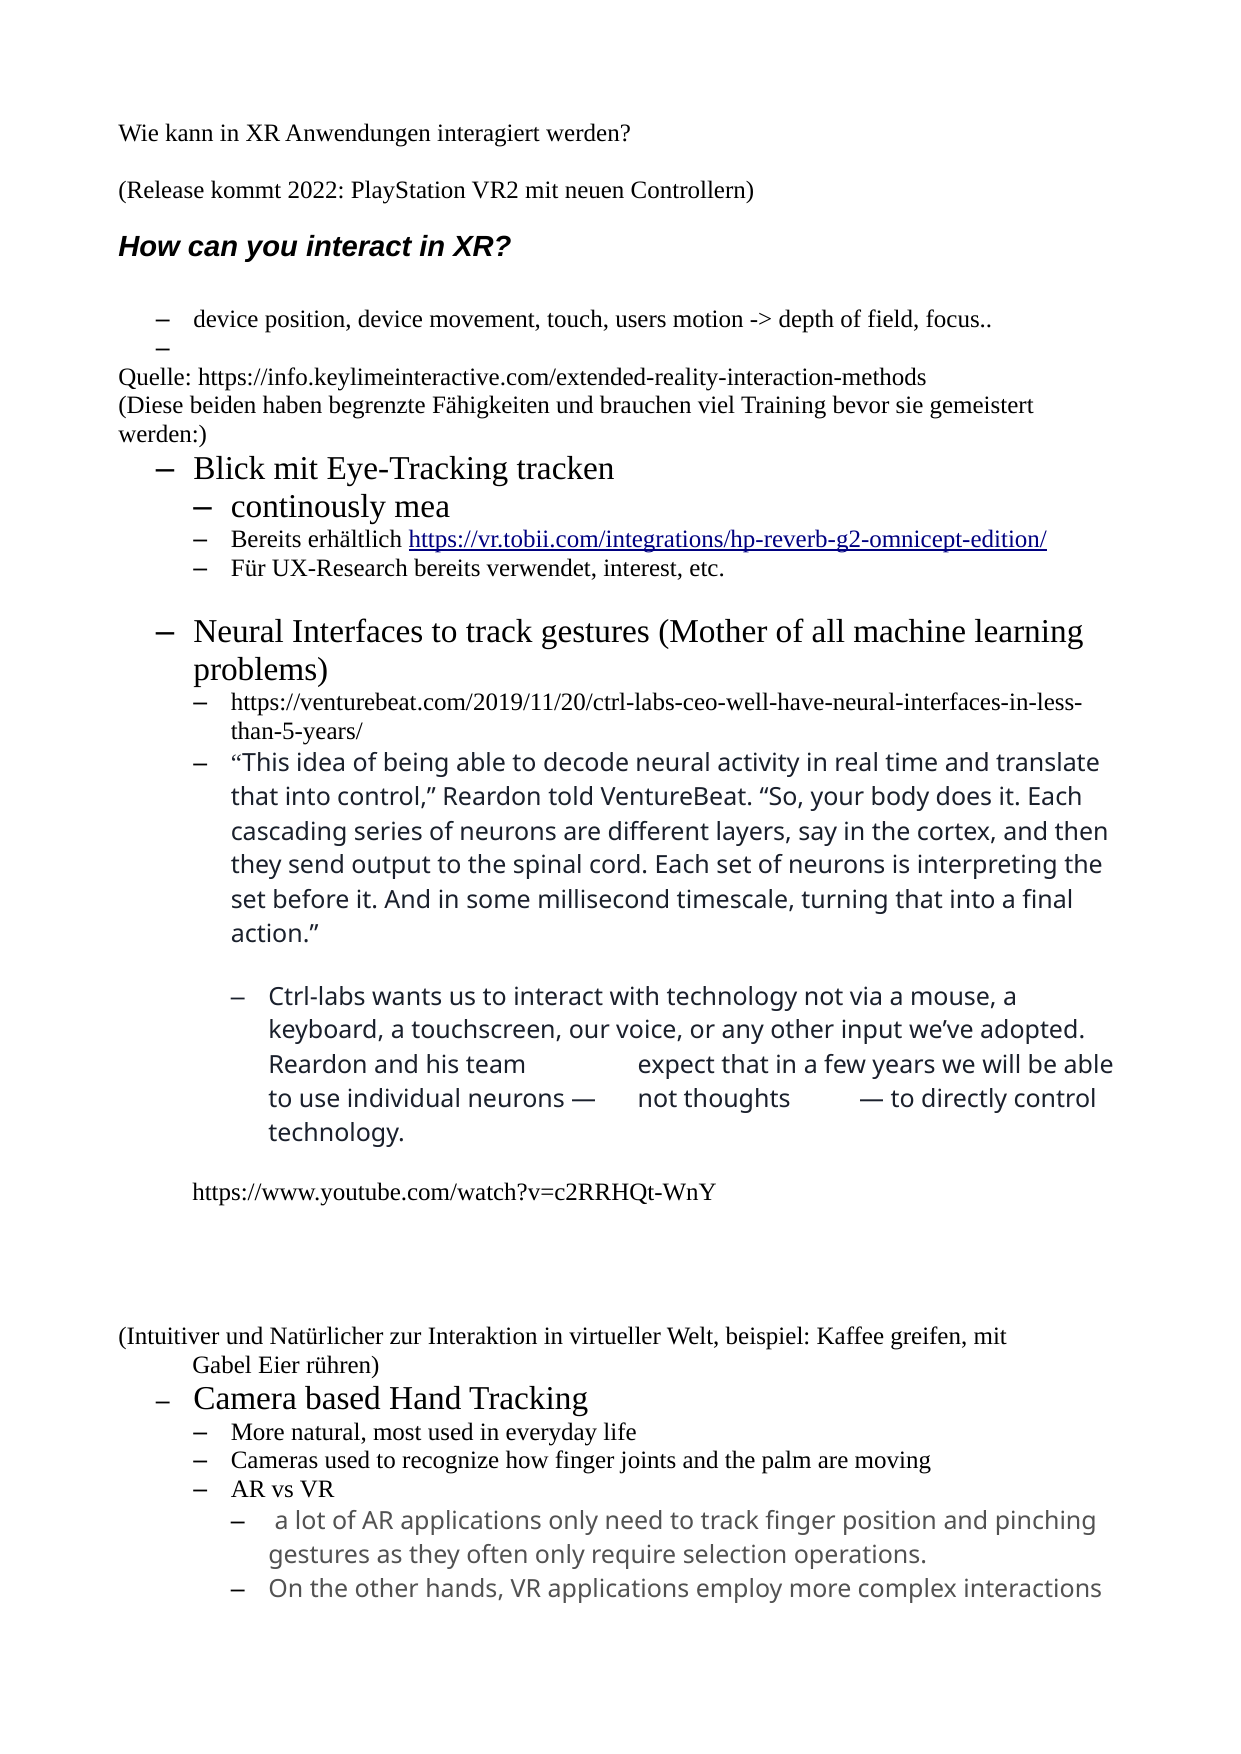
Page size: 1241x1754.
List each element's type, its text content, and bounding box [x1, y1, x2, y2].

list continously mea [193, 486, 1122, 524]
subtitle How can you interact in XR? [118, 229, 1122, 263]
text Quelle: https://info.keylimeinteractive.com/extended-reality-interaction-methods [118, 362, 1122, 390]
list Bereits erhältlich https://vr.tobii.com/integrations/hp-reverb-g2-omnicept-edition/ [193, 524, 1122, 553]
text https://www.youtube.com/watch?v=c2RRHQt-WnY [118, 1177, 1122, 1206]
text (Diese beiden haben begrenzte Fähigkeiten und brauchen viel Training bevor sie gemeistert werden:) [118, 390, 1122, 448]
list “This idea of being able to decode neural activity in real time and translate that into control,” Reardon told VentureBeat. “So, your body does it. Each cascading series of neurons are different layers, say in the cortex, and then they send output to the spinal cord. Each set of neurons is interpreting the set before it. And in some millisecond timescale, turning that into a final action.” [193, 745, 1122, 949]
list Camera based Hand Tracking [156, 1378, 1122, 1417]
list Cameras used to recognize how finger joints and the palm are moving [193, 1446, 1122, 1474]
list More natural, most used in everyday life [193, 1417, 1122, 1446]
list Ctrl-labs wants us to interact with technology not via a mouse, a keyboard, a touchscreen, our voice, or any other input we’ve adopted. Reardon and his team expect that in a few years we will be able to use individual neurons — not thoughts — to directly control technology. [231, 978, 1122, 1148]
list On the other hands, VR applications employ more complex interactions [231, 1571, 1122, 1605]
list https://venturebeat.com/2019/11/20/ctrl-labs-ceo-well-have-neural-interfaces-in-less-than-5-years/ [193, 687, 1122, 745]
list a lot of AR applications only need to track finger position and pinching gestures as they often only require selection operations. [231, 1503, 1122, 1571]
list AR vs VR [193, 1474, 1122, 1503]
list Neural Interfaces to track gestures (Mother of all machine learning problems) [156, 611, 1122, 687]
text (Intuitiver und Natürlicher zur Interaktion in virtueller Welt, beispiel: Kaffee greifen, mit Gabel Eier rühren) [118, 1321, 1122, 1378]
list Blick mit Eye-Tracking tracken [156, 448, 1122, 486]
list device position, device movement, touch, users motion -> depth of field, focus.. [156, 304, 1122, 333]
text (Release kommt 2022: PlayStation VR2 mit neuen Controllern) [118, 176, 1122, 204]
list Für UX-Research bereits verwendet, interest, etc. [193, 553, 1122, 582]
text Wie kann in XR Anwendungen interagiert werden? [118, 118, 1122, 147]
